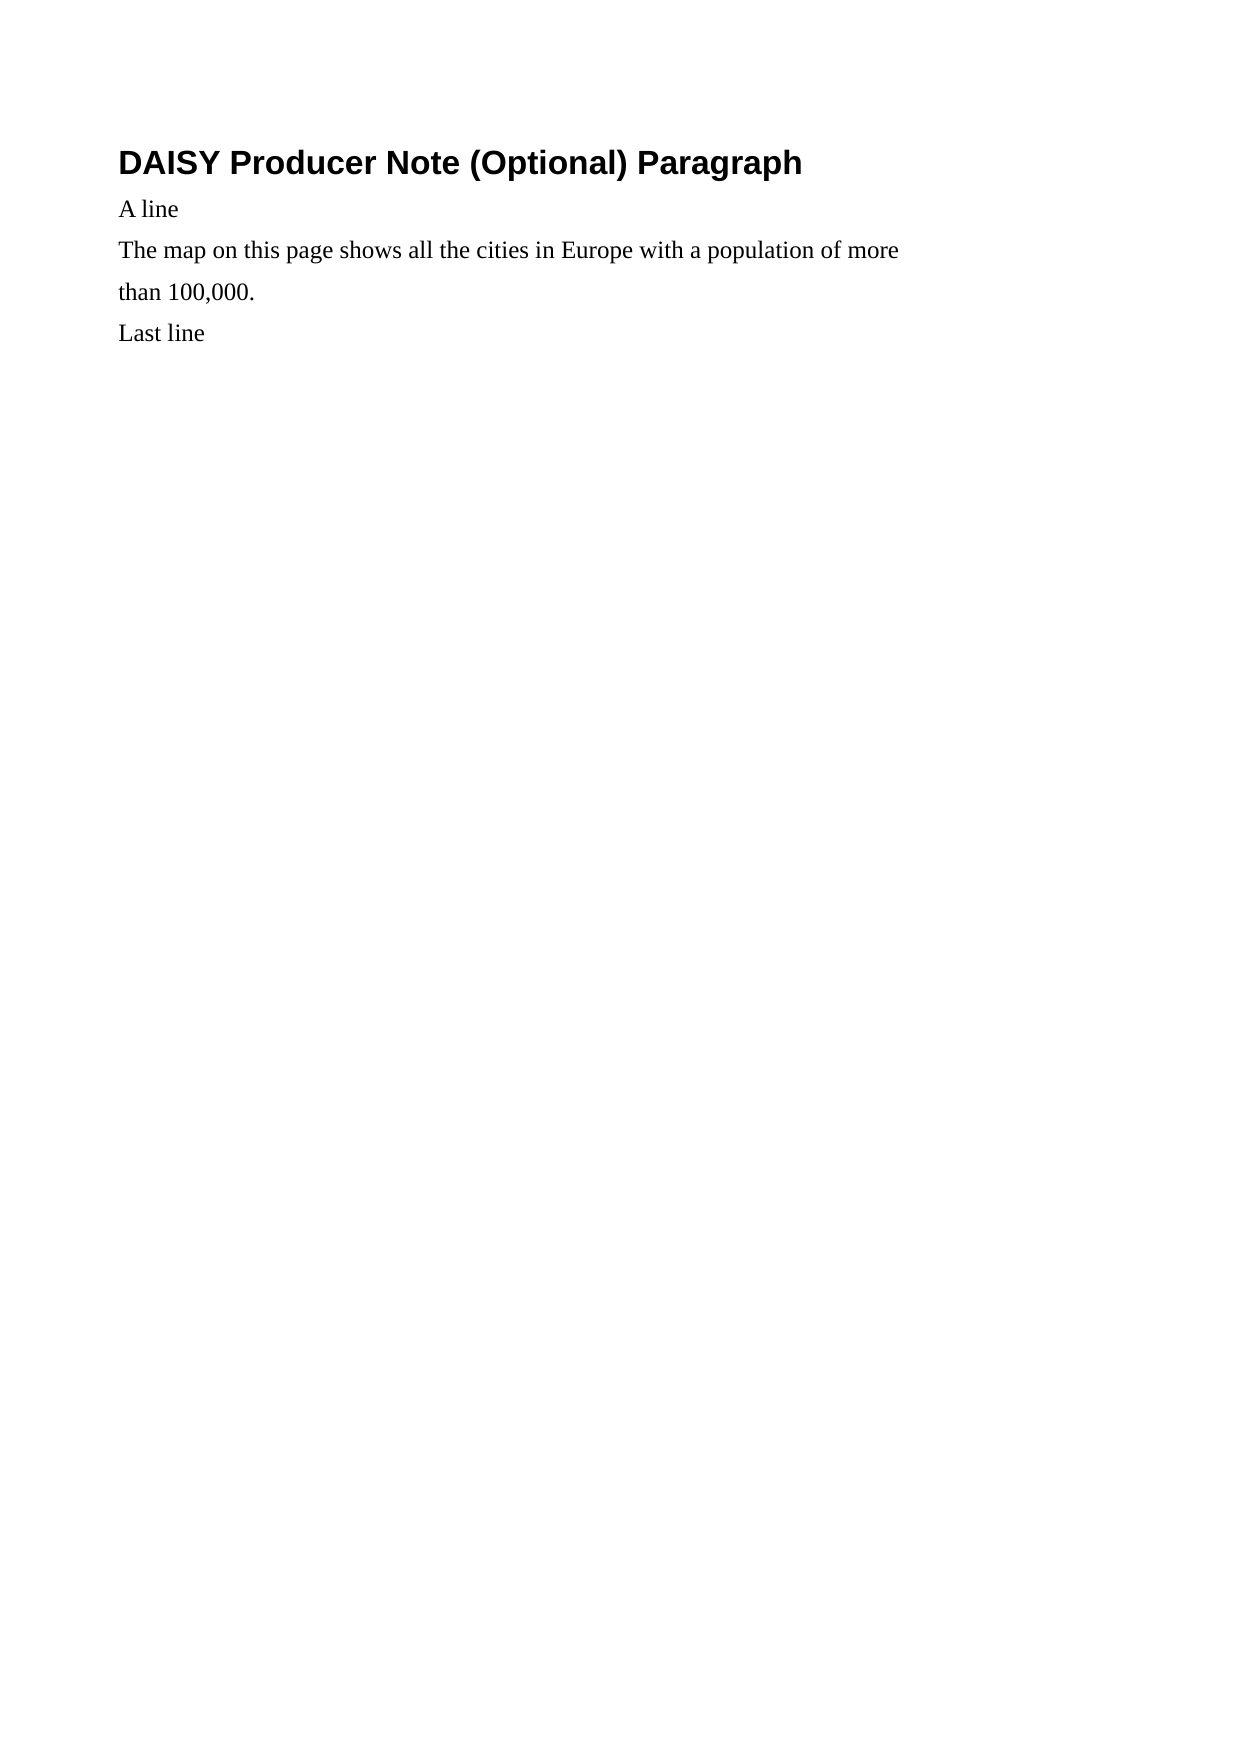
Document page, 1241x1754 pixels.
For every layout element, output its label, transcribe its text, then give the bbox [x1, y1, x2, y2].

text A line [118, 194, 1122, 223]
text The map on this page shows all the cities in Europe with a population of more [118, 236, 1122, 264]
subtitle DAISY Producer Note (Optional) Paragraph [118, 143, 1122, 182]
text than 100,000. [118, 277, 1122, 306]
text Last line [118, 318, 1122, 347]
